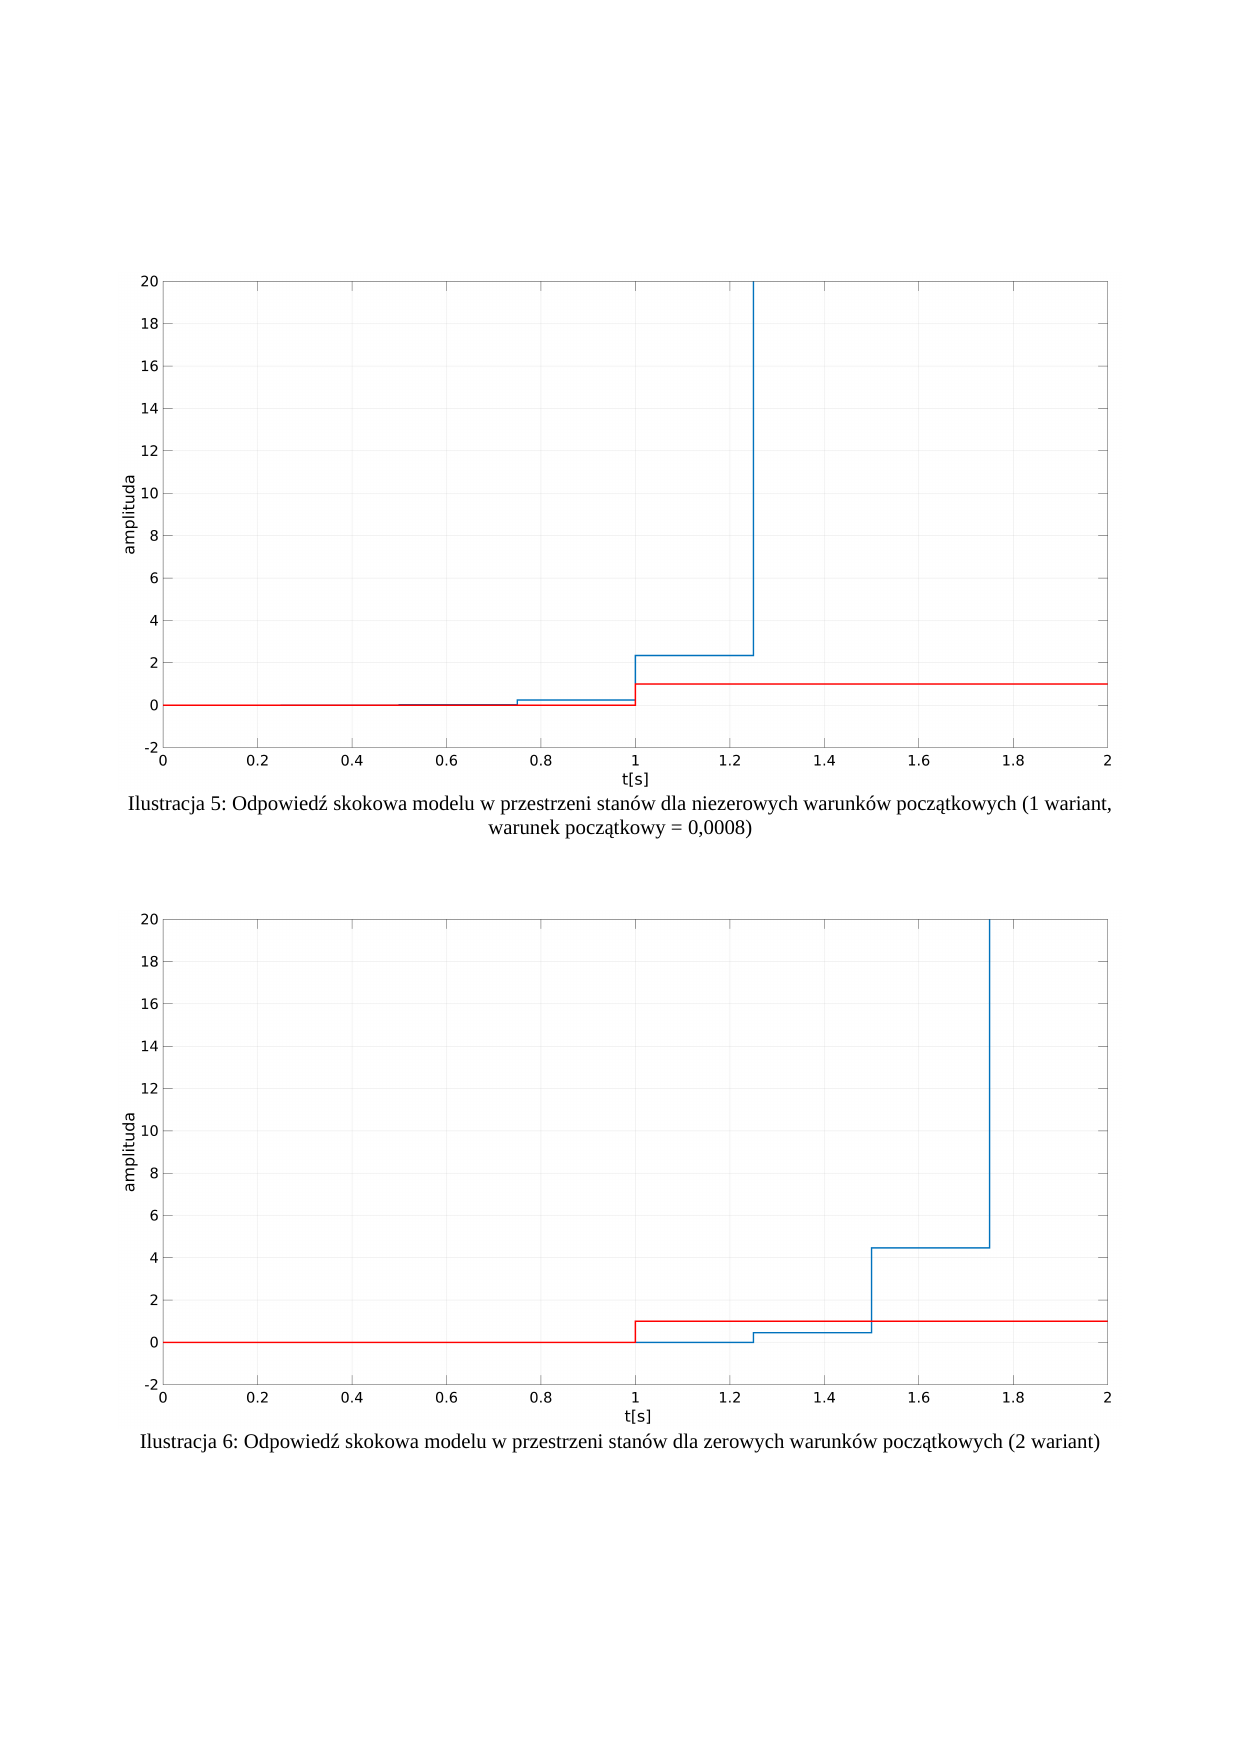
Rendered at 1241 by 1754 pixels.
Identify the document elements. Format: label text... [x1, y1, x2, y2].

picture [118, 272, 1123, 792]
text Ilustracja 6: Odpowiedź skokowa modelu w przestrzeni stanów dla zerowych warunków początkowych (2 wariant) [118, 1429, 1122, 1453]
picture [118, 910, 1123, 1429]
text Ilustracja 5: Odpowiedź skokowa modelu w przestrzeni stanów dla niezerowych warunków początkowych (1 wariant, warunek początkowy = 0,0008) [118, 792, 1122, 839]
